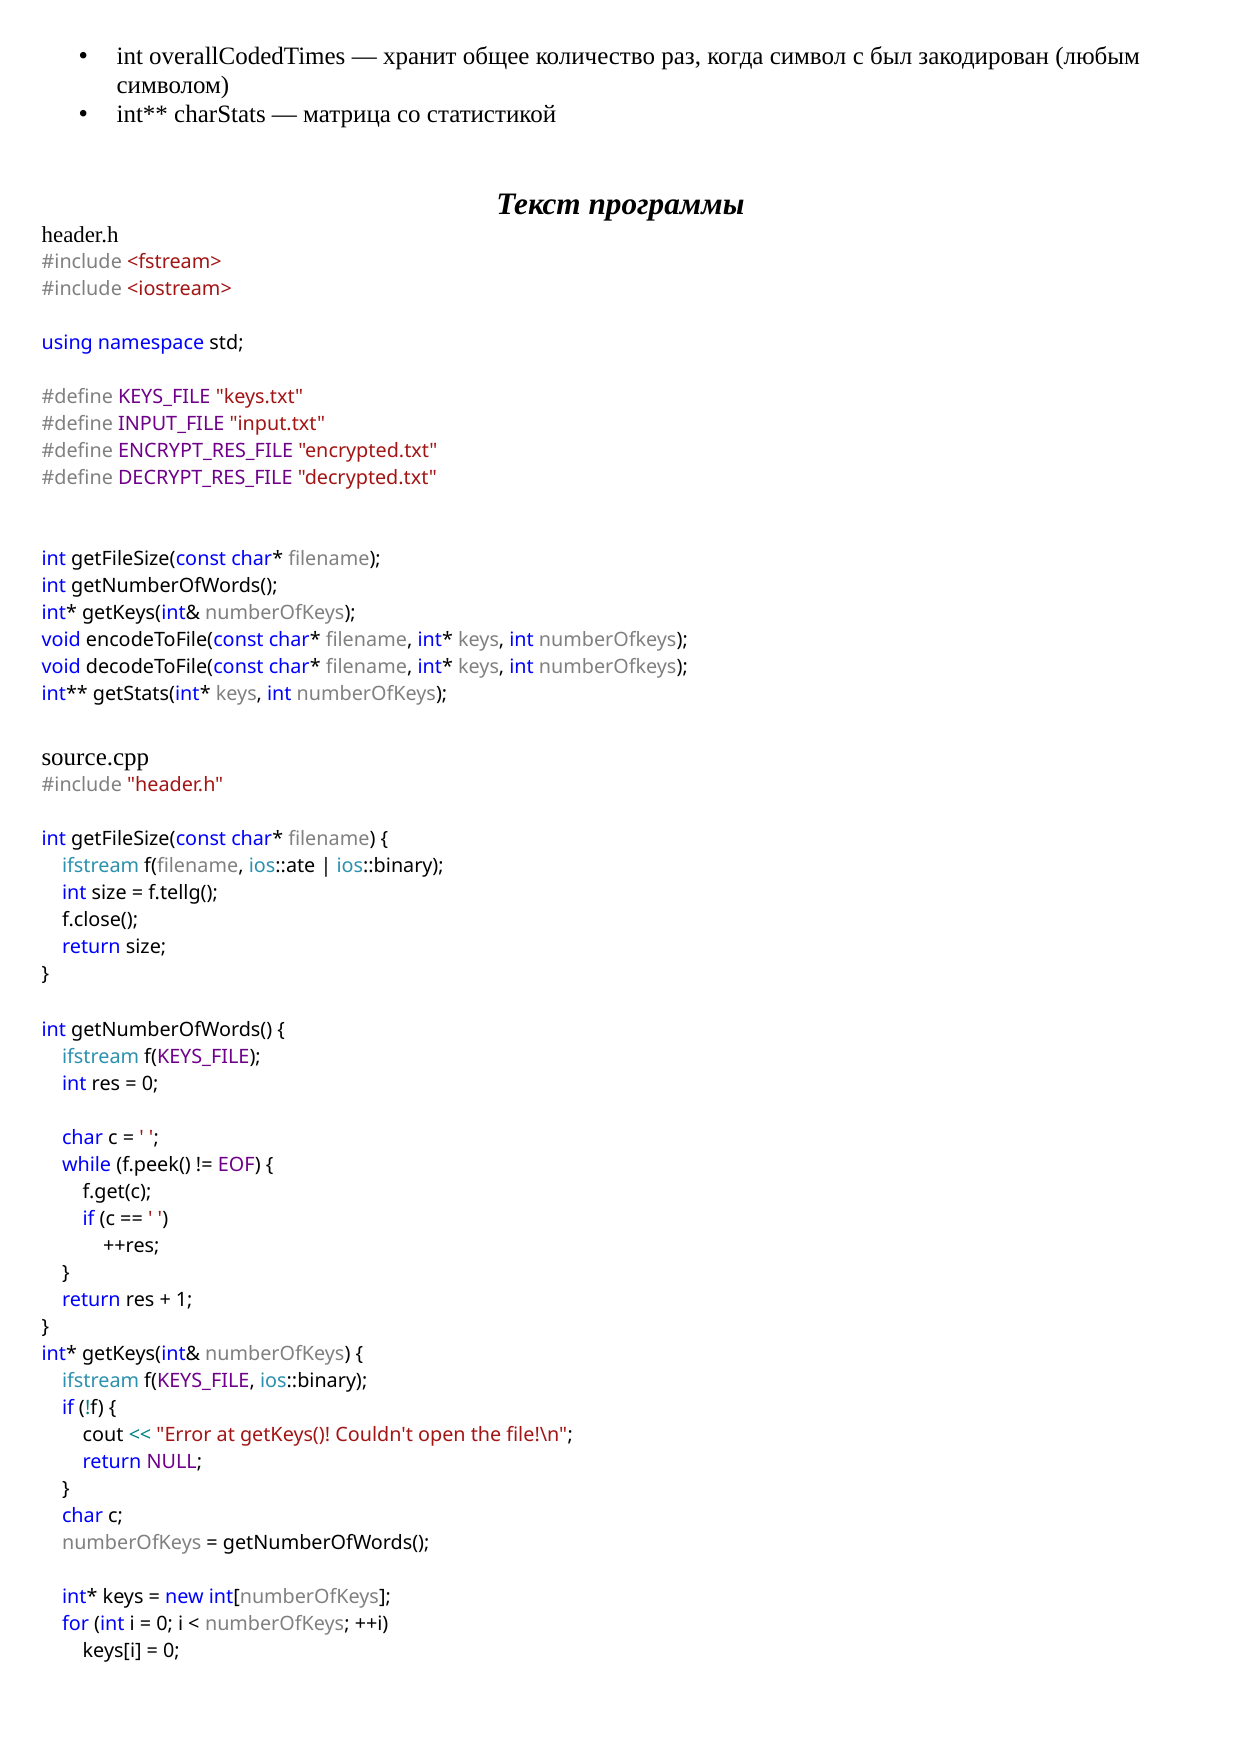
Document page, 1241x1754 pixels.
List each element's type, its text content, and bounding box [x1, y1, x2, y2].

text for (int i = 0; i < numberOfKeys; ++i) [41, 1609, 1199, 1636]
text return size; [41, 933, 1199, 959]
text } [41, 1474, 1199, 1501]
text keys[i] = 0; [41, 1636, 1199, 1663]
text source.cpp [41, 742, 1199, 771]
text header.h [41, 221, 1199, 247]
text #define INPUT_FILE "input.txt" [41, 409, 1199, 436]
text int* getKeys(int& numberOfKeys); [41, 598, 1199, 625]
text f.close(); [41, 906, 1199, 933]
text int size = f.tellg(); [41, 879, 1199, 906]
text void decodeToFile(const char* filename, int* keys, int numberOfkeys); [41, 652, 1199, 679]
text #define KEYS_FILE "keys.txt" [41, 382, 1199, 409]
text if (!f) { [41, 1393, 1199, 1420]
text int getNumberOfWords() { [41, 1015, 1199, 1042]
text int* getKeys(int& numberOfKeys) { [41, 1339, 1199, 1366]
text int getFileSize(const char* filename) { [41, 825, 1199, 852]
list int overallCodedTimes — хранит общее количество раз, когда символ c был закодирован (любым символом) [79, 41, 1199, 99]
text while (f.peek() != EOF) { [41, 1150, 1199, 1177]
text #include <iostream> [41, 274, 1199, 301]
text } [41, 959, 1199, 987]
text numberOfKeys = getNumberOfWords(); [41, 1528, 1199, 1555]
text ifstream f(KEYS_FILE); [41, 1042, 1199, 1069]
text ifstream f(filename, ios::ate | ios::binary); [41, 852, 1199, 879]
text int* keys = new int[numberOfKeys]; [41, 1582, 1199, 1609]
text #define DECRYPT_RES_FILE "decrypted.txt" [41, 463, 1199, 490]
text } [41, 1258, 1199, 1285]
text f.get(c); [41, 1177, 1199, 1204]
text cout << "Error at getKeys()! Couldn't open the file!\n"; [41, 1420, 1199, 1447]
text char c = ' '; [41, 1123, 1199, 1150]
text int** getStats(int* keys, int numberOfKeys); [41, 679, 1199, 706]
text if (c == ' ') [41, 1204, 1199, 1231]
text int getFileSize(const char* filename); [41, 544, 1199, 571]
text using namespace std; [41, 328, 1199, 355]
text void encodeToFile(const char* filename, int* keys, int numberOfkeys); [41, 625, 1199, 652]
text int getNumberOfWords(); [41, 571, 1199, 598]
text Текст программы [41, 185, 1199, 221]
text char c; [41, 1501, 1199, 1528]
list int** charStats — матрица со статистикой [79, 99, 1199, 128]
text #include <fstream> [41, 247, 1199, 274]
text int res = 0; [41, 1069, 1199, 1096]
text return res + 1; [41, 1285, 1199, 1312]
text return NULL; [41, 1447, 1199, 1474]
text #define ENCRYPT_RES_FILE "encrypted.txt" [41, 436, 1199, 463]
text ifstream f(KEYS_FILE, ios::binary); [41, 1366, 1199, 1393]
text } [41, 1312, 1199, 1339]
text #include "header.h" [41, 771, 1199, 798]
text ++res; [41, 1231, 1199, 1258]
